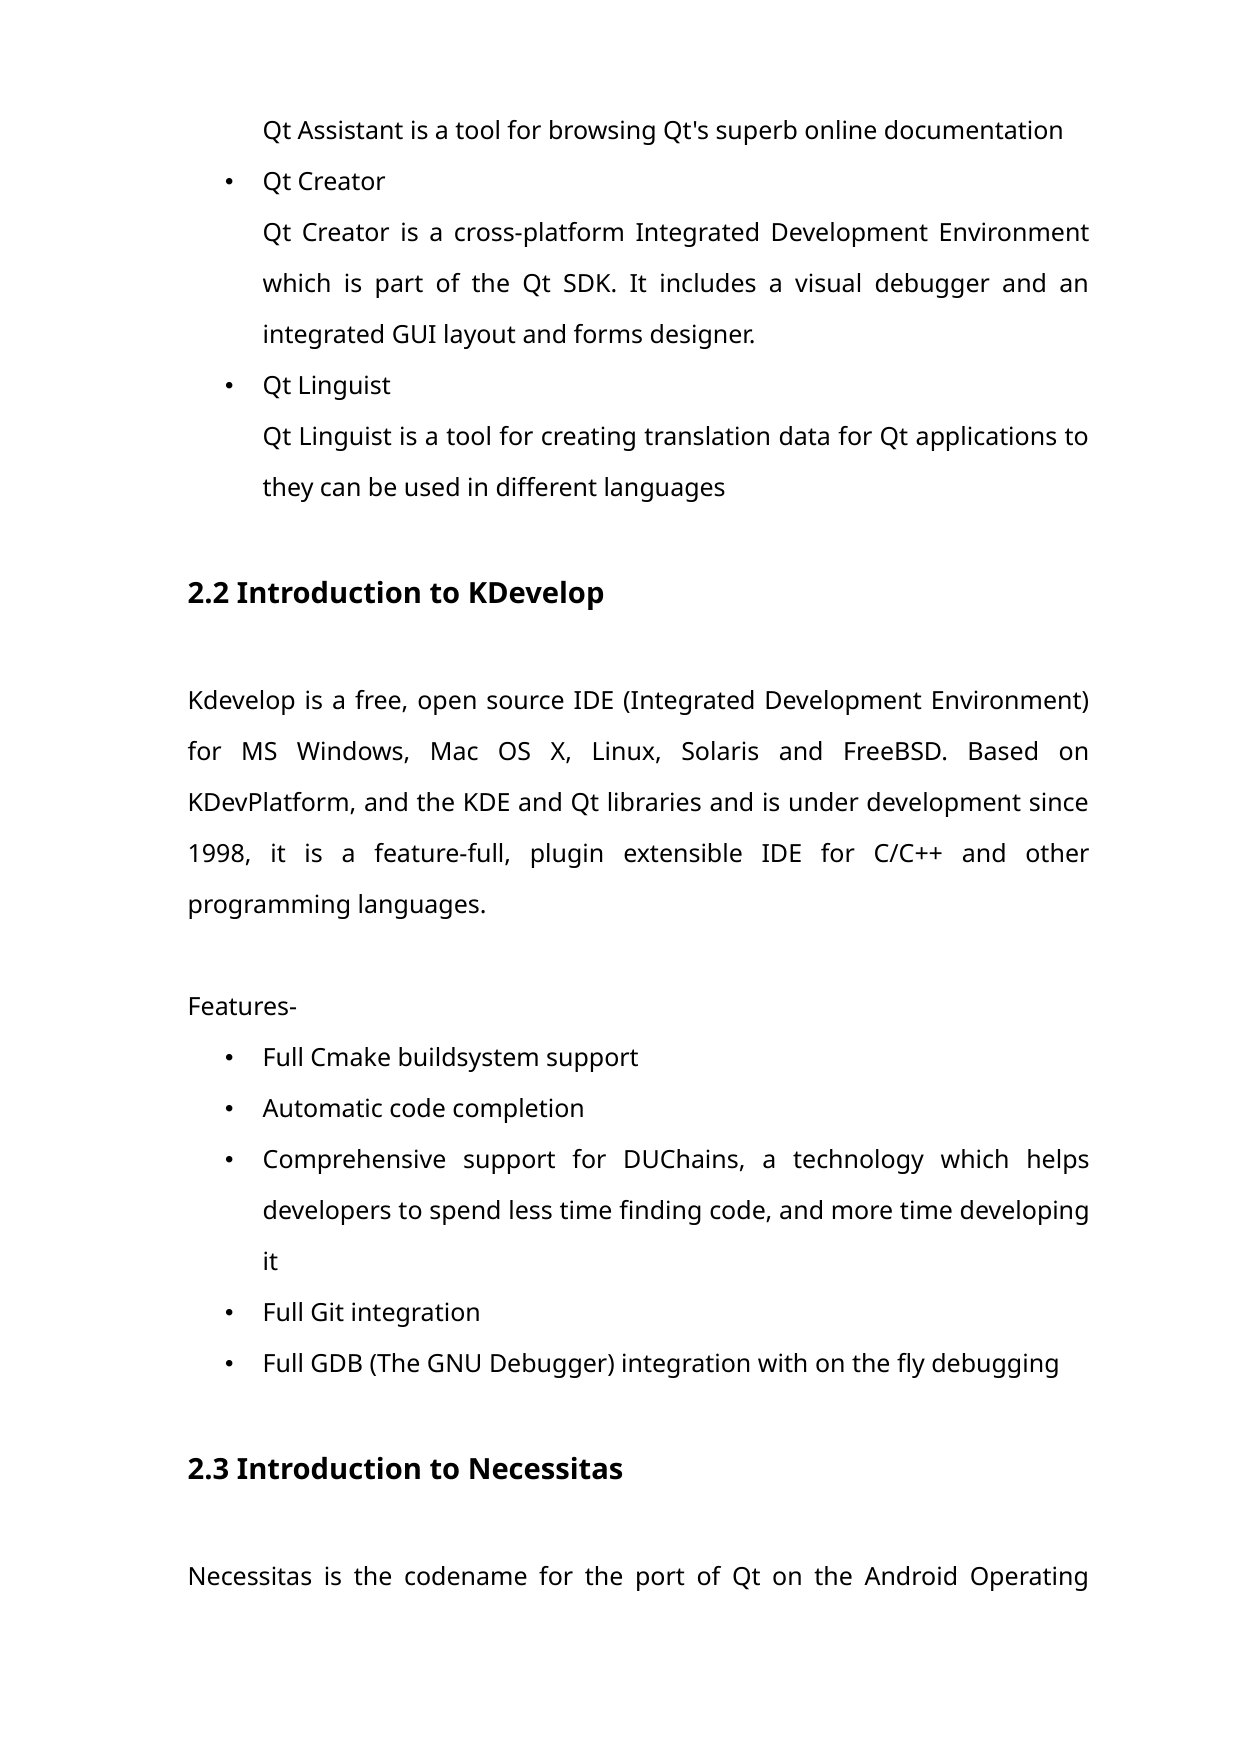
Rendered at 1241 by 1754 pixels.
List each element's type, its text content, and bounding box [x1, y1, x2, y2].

list Qt Creator [225, 163, 1091, 198]
list Full Cmake buildsystem support [225, 1040, 1091, 1074]
list Qt Assistant is a tool for browsing Qt's superb online documentation [225, 112, 1091, 147]
list Qt Linguist [225, 368, 1091, 402]
list Comprehensive support for DUChains, a technology which helps developers to spend less time finding code, and more time developing it [225, 1142, 1091, 1278]
text Kdevelop is a free, open source IDE (Integrated Development Environment) for MS Windows, Mac OS X, Linux, Solaris and FreeBSD. Based on KDevPlatform, and the KDE and Qt libraries and is under development since 1998, it is a feature-full, plugin extensible IDE for C/C++ and other programming languages. [187, 682, 1091, 921]
text 2.3 Introduction to Necessitas [187, 1448, 1091, 1488]
list Qt Creator is a cross-platform Integrated Development Environment which is part of the Qt SDK. It includes a visual debugger and an integrated GUI layout and forms designer. [225, 214, 1091, 351]
list Full GDB (The GNU Debugger) integration with on the fly debugging [225, 1346, 1091, 1380]
list 2.2 Introduction to KDevelop [186, 572, 1091, 612]
text Features- [187, 989, 1091, 1023]
list Qt Linguist is a tool for creating translation data for Qt applications to they can be used in different languages [225, 419, 1091, 504]
text Necessitas is the codename for the port of Qt on the Android Operating [187, 1558, 1091, 1593]
list Automatic code completion [225, 1091, 1091, 1125]
list Full Git integration [225, 1295, 1091, 1329]
